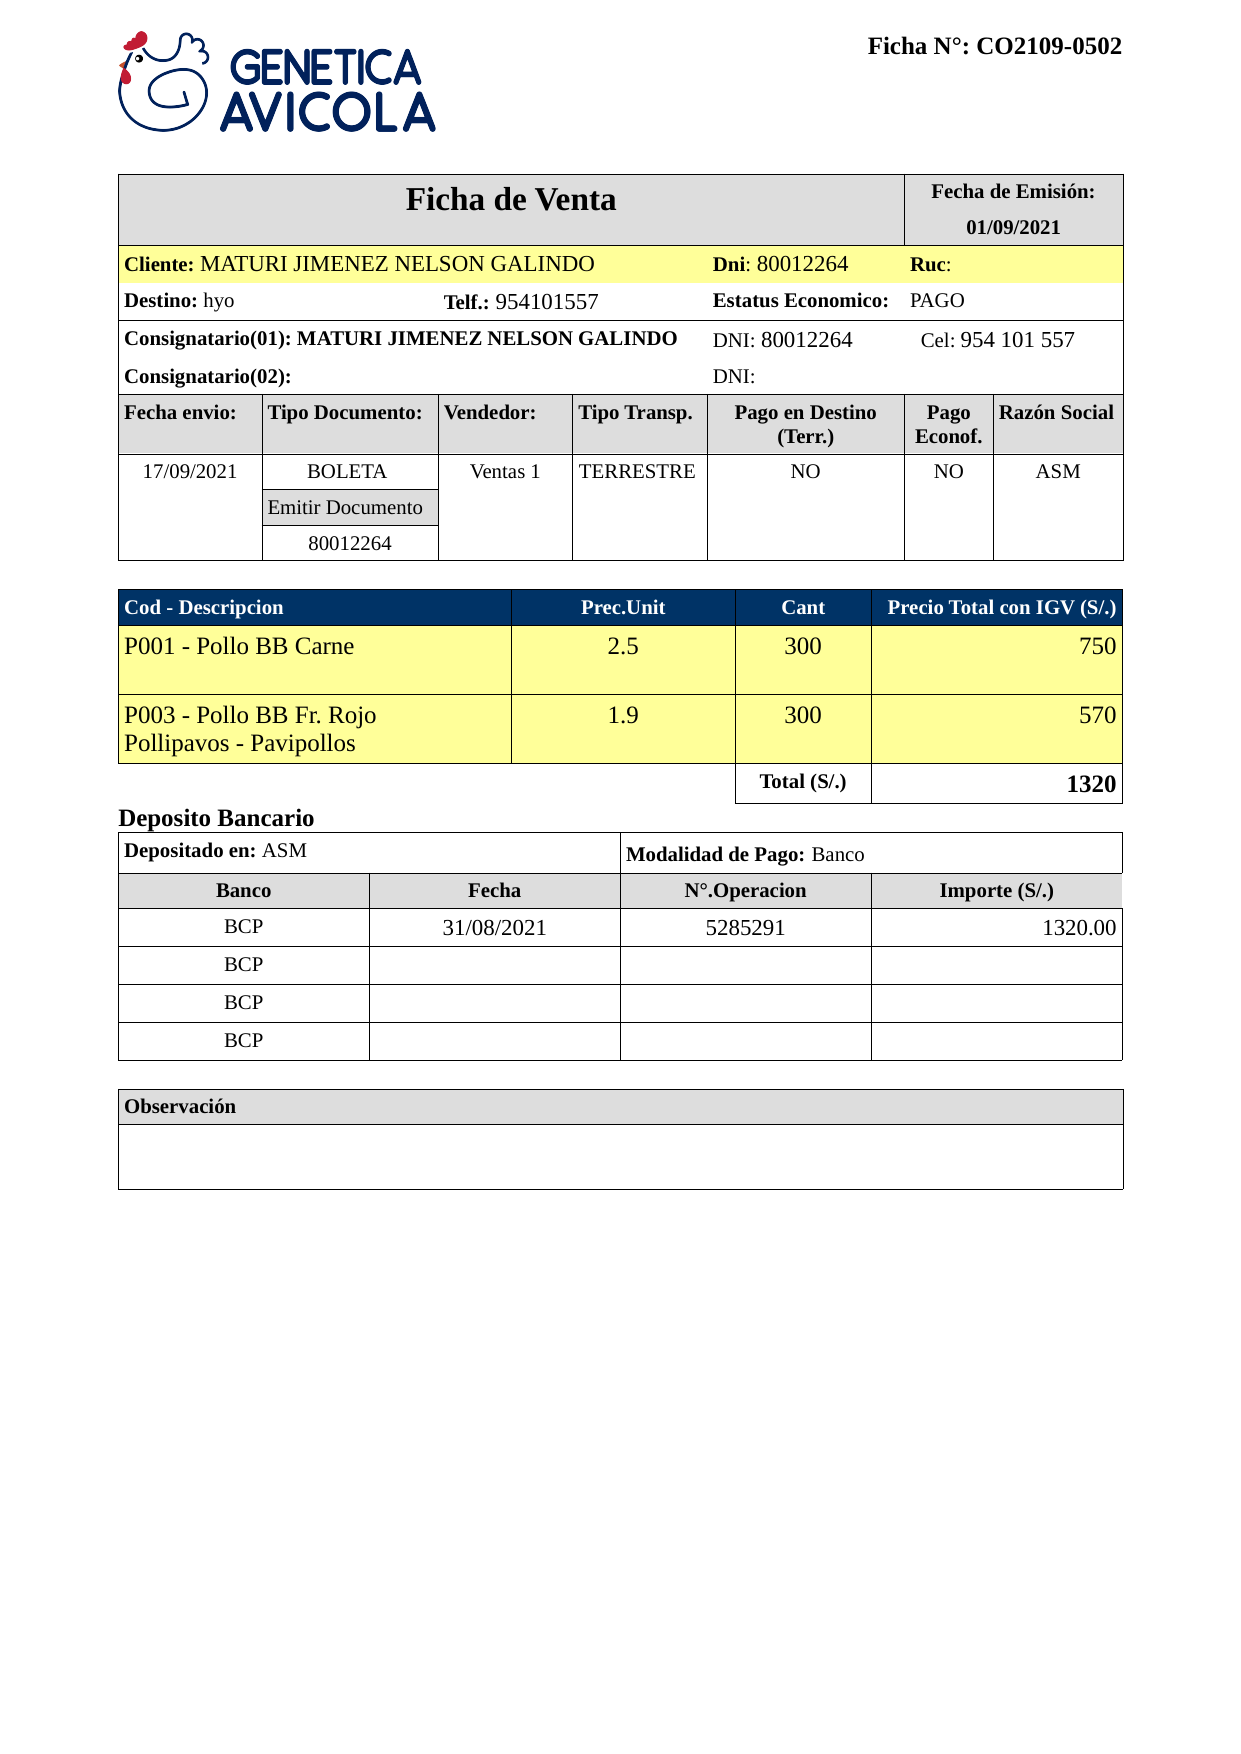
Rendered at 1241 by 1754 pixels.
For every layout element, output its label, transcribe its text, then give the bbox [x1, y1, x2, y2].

table_cell 5285291 [621, 909, 871, 946]
table_cell Total (S/.) [736, 764, 871, 803]
table_cell Tipo Transp. [573, 395, 707, 453]
table_cell Vendedor: [439, 395, 572, 453]
table_header Modalidad de Pago: Banco [621, 833, 1122, 872]
table_header Fecha de Emisión: [905, 175, 1123, 209]
table_cell BOLETA [263, 455, 438, 489]
table_header Cant [736, 590, 871, 625]
table_cell 1320.00 [872, 909, 1122, 946]
table_cell NO [708, 455, 904, 560]
table_cell 2.5 [512, 626, 735, 694]
table_cell Fecha [370, 874, 620, 908]
table_cell Importe (S/.) [872, 874, 1122, 908]
table_cell [370, 985, 620, 1022]
table_cell Tipo Documento: [263, 395, 438, 453]
table_cell Pago Econof. [905, 395, 993, 453]
table_cell 80012264 [263, 526, 438, 560]
table_cell [511, 764, 735, 803]
table_cell Cliente: MATURI JIMENEZ NELSON GALINDO [119, 246, 707, 283]
table_cell Cel: 954 101 557 [915, 321, 1123, 358]
table_cell Pago en Destino (Terr.) [708, 395, 904, 453]
table_cell [872, 947, 1122, 984]
table_cell 01/09/2021 [905, 209, 1123, 245]
table_cell Estatus Economico: [707, 283, 904, 320]
table_cell [118, 764, 511, 803]
table_cell [872, 985, 1122, 1022]
table_cell PAGO [904, 283, 1123, 320]
table_cell Dni: 80012264 [707, 246, 904, 283]
table_cell Telf.: 954101557 [438, 283, 707, 320]
table_cell 31/08/2021 [370, 909, 620, 946]
table_header Cod - Descripcion [119, 590, 511, 625]
table_cell 570 [872, 695, 1122, 763]
table_cell N°.Operacion [621, 874, 871, 908]
table_cell Razón Social [994, 395, 1123, 453]
table_cell ASM [994, 455, 1123, 560]
table_cell 300 [736, 695, 871, 763]
table_cell DNI: 80012264 [707, 321, 915, 358]
table_cell BCP [119, 985, 369, 1022]
table_cell [119, 1125, 1123, 1189]
picture [118, 31, 436, 132]
table_header Observación [119, 1090, 1123, 1124]
table_cell BCP [119, 909, 369, 946]
table_cell [872, 1023, 1122, 1060]
table_cell Destino: hyo [119, 283, 438, 320]
table_cell [621, 947, 871, 984]
table_cell Emitir Documento [263, 490, 438, 525]
table_header Precio Total con IGV (S/.) [872, 590, 1122, 625]
table_cell 300 [736, 626, 871, 694]
table_cell DNI: [707, 358, 1123, 394]
table_cell [621, 985, 871, 1022]
table_cell Ruc: [904, 246, 1123, 283]
table_cell Consignatario(02): [119, 358, 707, 394]
table_cell 1320 [872, 764, 1122, 803]
table_cell Ventas 1 [439, 455, 572, 560]
table_cell 17/09/2021 [119, 455, 262, 560]
table_cell P003 - Pollo BB Fr. Rojo Pollipavos - Pavipollos [119, 695, 511, 763]
table_cell BCP [119, 1023, 369, 1060]
table_cell [621, 1023, 871, 1060]
table_header Depositado en: ASM [119, 833, 620, 872]
table_cell P001 - Pollo BB Carne [119, 626, 511, 694]
table_cell Banco [119, 874, 369, 908]
table_cell [370, 1023, 620, 1060]
table_header Prec.Unit [512, 590, 735, 625]
table_cell Fecha envio: [119, 395, 262, 453]
table_cell 1.9 [512, 695, 735, 763]
table_cell 750 [872, 626, 1122, 694]
table_cell NO [905, 455, 993, 560]
table_header Ficha de Venta [119, 175, 904, 245]
table_cell TERRESTRE [573, 455, 707, 560]
text Deposito Bancario [118, 803, 1122, 832]
table_cell BCP [119, 947, 369, 984]
table_cell Consignatario(01): MATURI JIMENEZ NELSON GALINDO [119, 321, 707, 358]
table_cell [370, 947, 620, 984]
